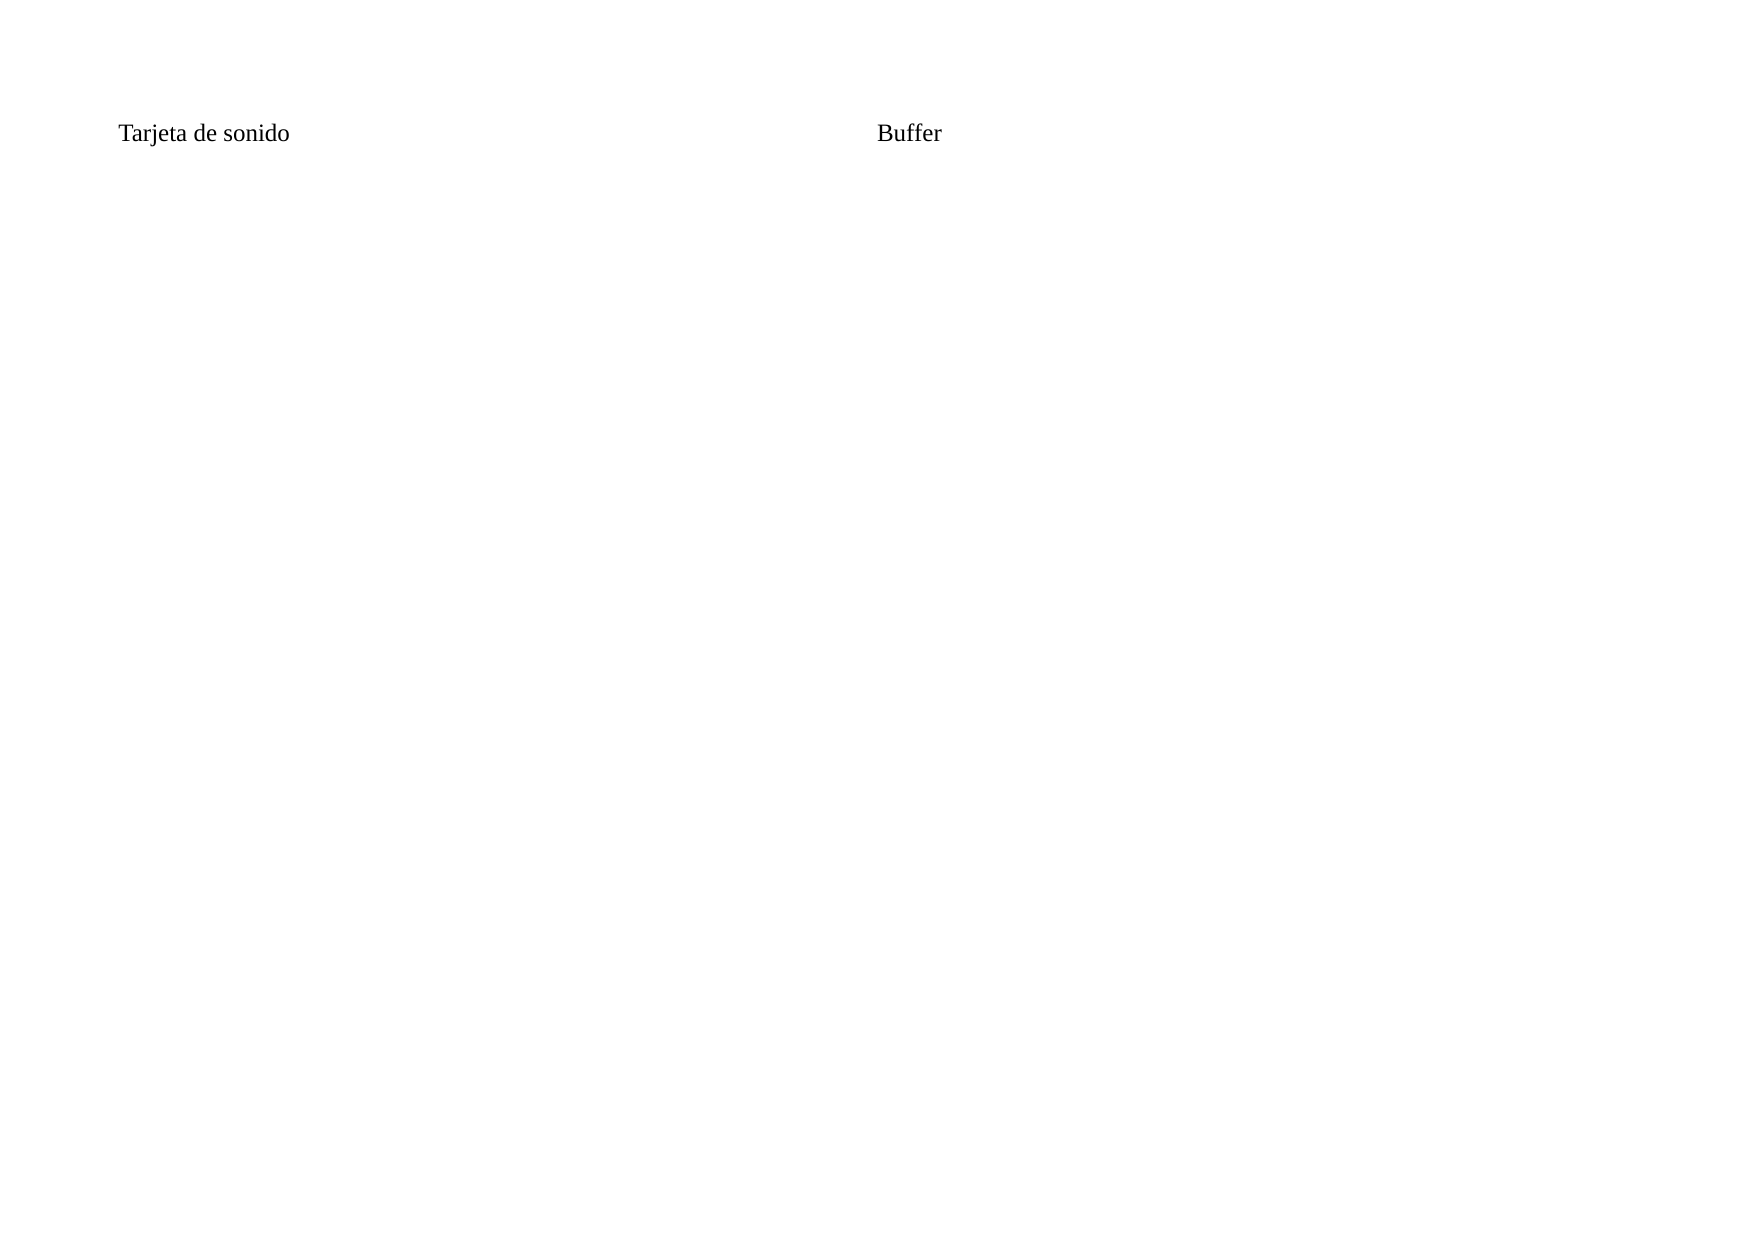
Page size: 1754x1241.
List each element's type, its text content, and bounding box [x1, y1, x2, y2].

table_cell Tarjeta de sonido [118, 118, 877, 147]
table_cell Buffer [877, 118, 1636, 147]
